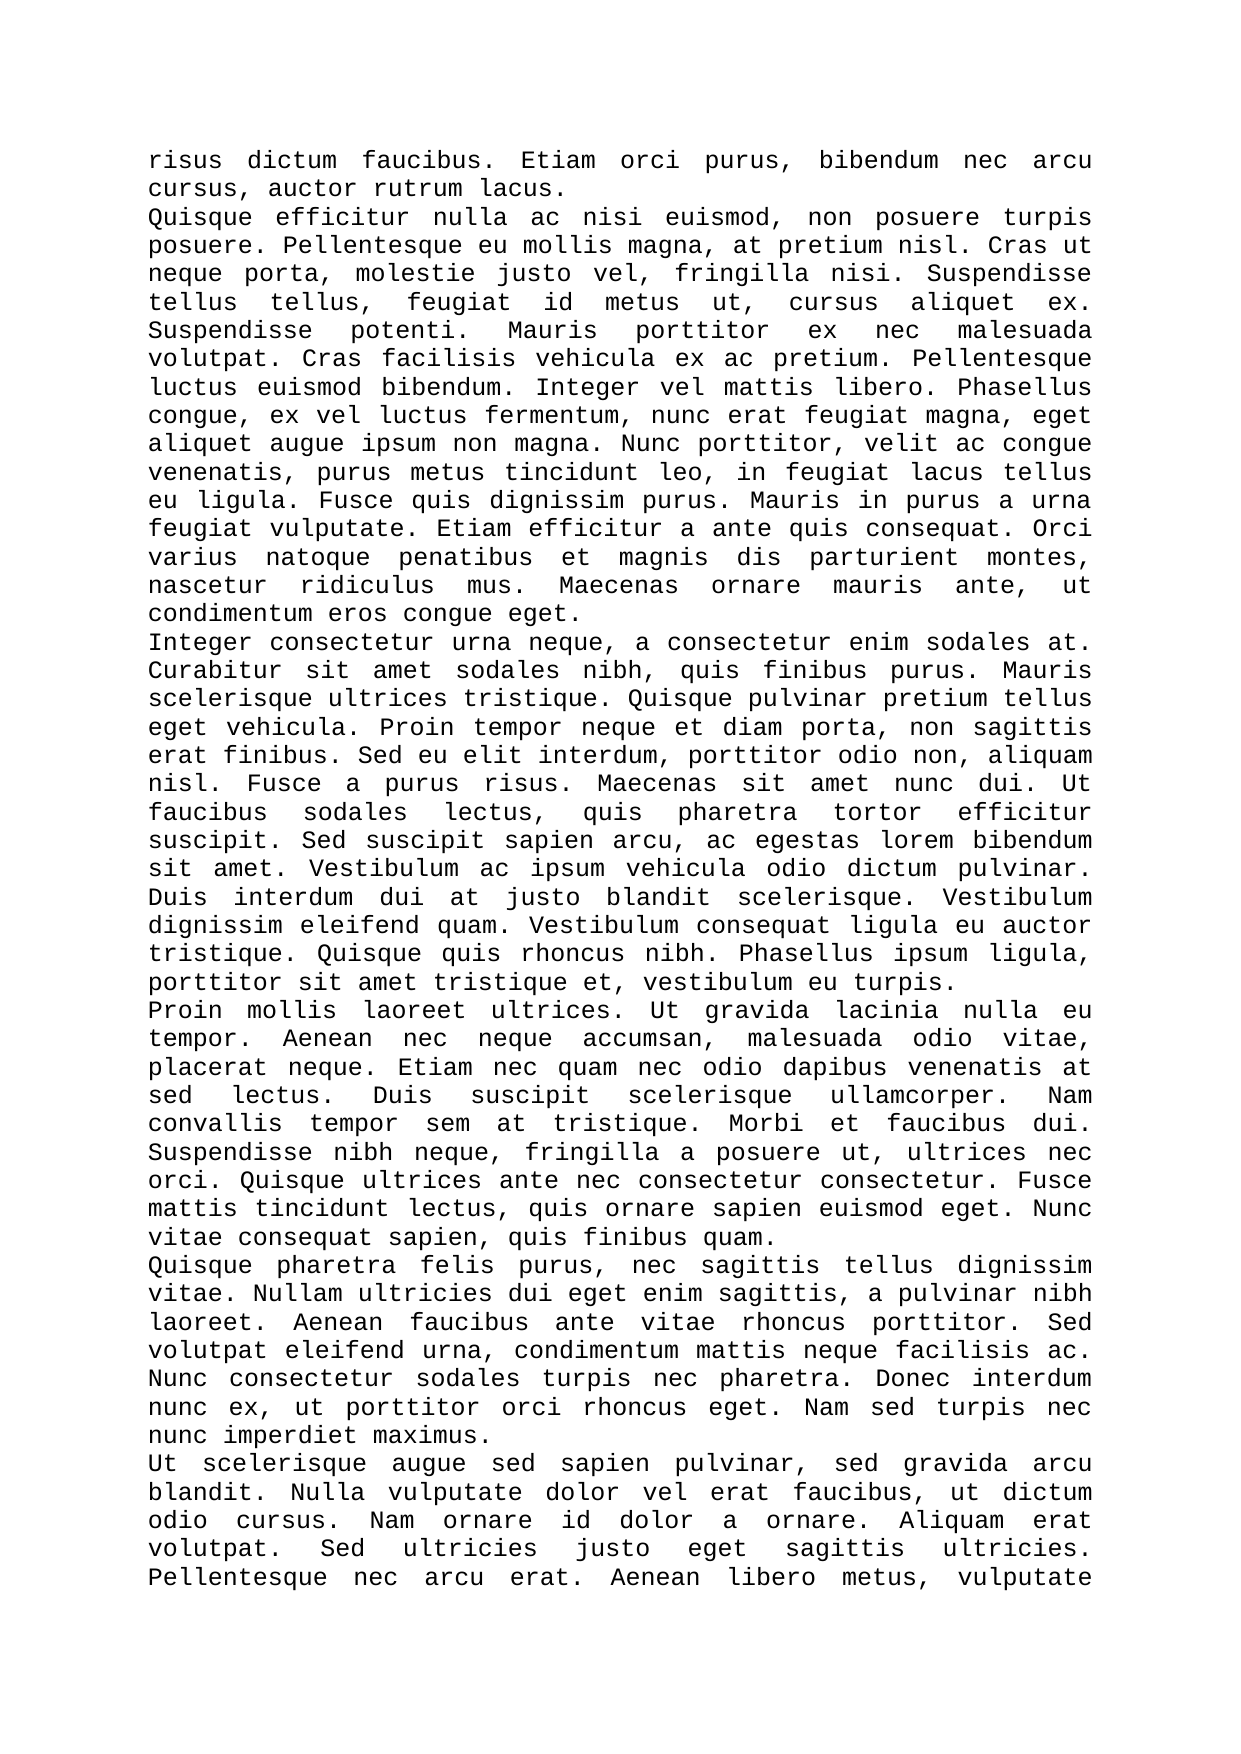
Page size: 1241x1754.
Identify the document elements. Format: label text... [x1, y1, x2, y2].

text Quisque efficitur nulla ac nisi euismod, non posuere turpis posuere. Pellentesque eu mollis magna, at pretium nisl. Cras ut neque porta, molestie justo vel, fringilla nisi. Suspendisse tellus tellus, feugiat id metus ut, cursus aliquet ex. Suspendisse potenti. Mauris porttitor ex nec malesuada volutpat. Cras facilisis vehicula ex ac pretium. Pellentesque luctus euismod bibendum. Integer vel mattis libero. Phasellus congue, ex vel luctus fermentum, nunc erat feugiat magna, eget aliquet augue ipsum non magna. Nunc porttitor, velit ac congue venenatis, purus metus tincidunt leo, in feugiat lacus tellus eu ligula. Fusce quis dignissim purus. Mauris in purus a urna feugiat vulputate. Etiam efficitur a ante quis consequat. Orci varius natoque penatibus et magnis dis parturient montes, nascetur ridiculus mus. Maecenas ornare mauris ante, ut condimentum eros congue eget. [148, 204, 1093, 629]
text Ut scelerisque augue sed sapien pulvinar, sed gravida arcu blandit. Nulla vulputate dolor vel erat faucibus, ut dictum odio cursus. Nam ornare id dolor a ornare. Aliquam erat volutpat. Sed ultricies justo eget sagittis ultricies. Pellentesque nec arcu erat. Aenean libero metus, vulputate [148, 1451, 1093, 1593]
text Proin mollis laoreet ultrices. Ut gravida lacinia nulla eu tempor. Aenean nec neque accumsan, malesuada odio vitae, placerat neque. Etiam nec quam nec odio dapibus venenatis at sed lectus. Duis suscipit scelerisque ullamcorper. Nam convallis tempor sem at tristique. Morbi et faucibus dui. Suspendisse nibh neque, fringilla a posuere ut, ultrices nec orci. Quisque ultrices ante nec consectetur consectetur. Fusce mattis tincidunt lectus, quis ornare sapien euismod eget. Nunc vitae consequat sapien, quis finibus quam. [148, 998, 1093, 1253]
text Quisque pharetra felis purus, nec sagittis tellus dignissim vitae. Nullam ultricies dui eget enim sagittis, a pulvinar nibh laoreet. Aenean faucibus ante vitae rhoncus porttitor. Sed volutpat eleifend urna, condimentum mattis neque facilisis ac. Nunc consectetur sodales turpis nec pharetra. Donec interdum nunc ex, ut porttitor orci rhoncus eget. Nam sed turpis nec nunc imperdiet maximus. [148, 1253, 1093, 1451]
text Integer consectetur urna neque, a consectetur enim sodales at. Curabitur sit amet sodales nibh, quis finibus purus. Mauris scelerisque ultrices tristique. Quisque pulvinar pretium tellus eget vehicula. Proin tempor neque et diam porta, non sagittis erat finibus. Sed eu elit interdum, porttitor odio non, aliquam nisl. Fusce a purus risus. Maecenas sit amet nunc dui. Ut faucibus sodales lectus, quis pharetra tortor efficitur suscipit. Sed suscipit sapien arcu, ac egestas lorem bibendum sit amet. Vestibulum ac ipsum vehicula odio dictum pulvinar. Duis interdum dui at justo blandit scelerisque. Vestibulum dignissim eleifend quam. Vestibulum consequat ligula eu auctor tristique. Quisque quis rhoncus nibh. Phasellus ipsum ligula, porttitor sit amet tristique et, vestibulum eu turpis. [148, 629, 1093, 998]
text risus dictum faucibus. Etiam orci purus, bibendum nec arcu cursus, auctor rutrum lacus. [148, 148, 1093, 204]
